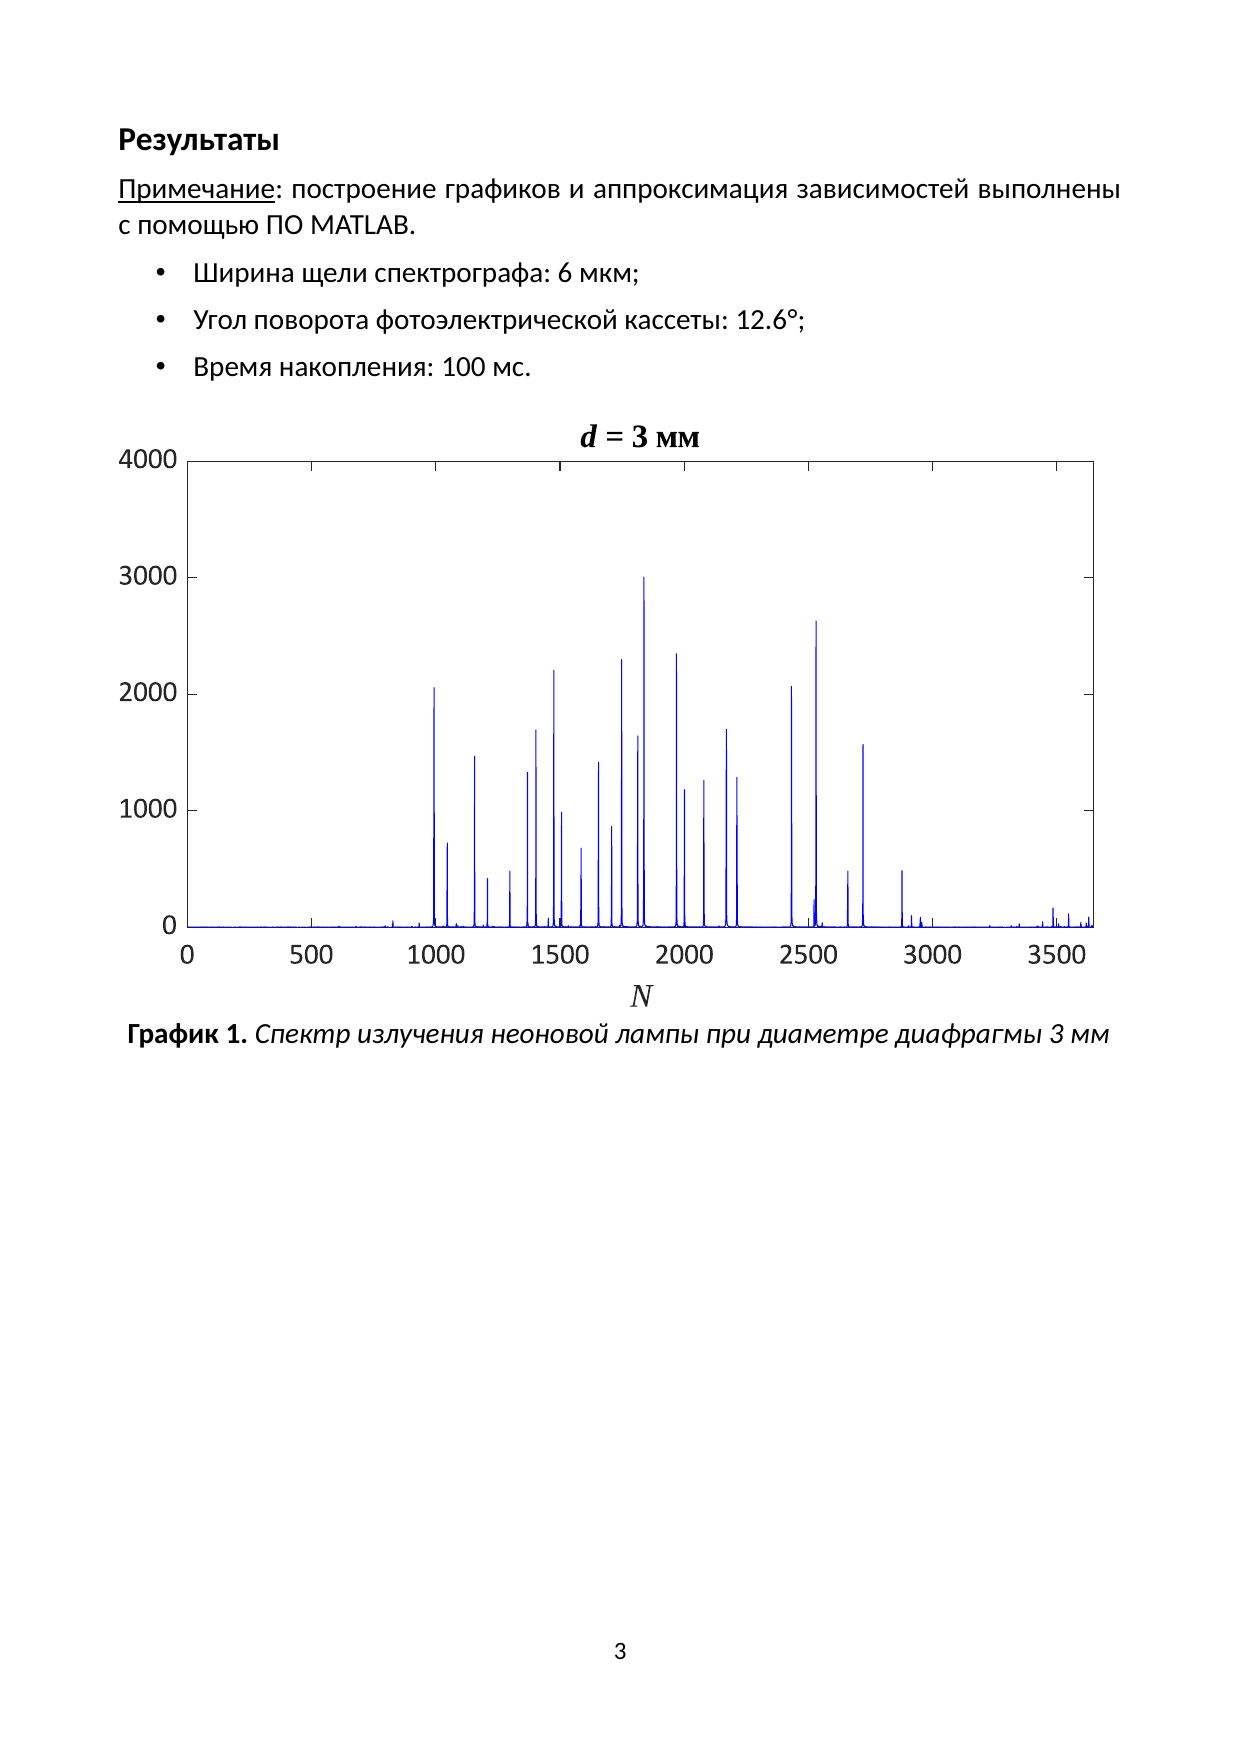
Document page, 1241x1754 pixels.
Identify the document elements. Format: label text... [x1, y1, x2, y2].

list Время накопления: 100 мс. [156, 348, 1122, 384]
list Ширина щели спектрографа: 6 мкм; [156, 254, 1122, 289]
text Примечание: построение графиков и аппроксимация зависимостей выполнены с помощью ПО MATLAB. [118, 171, 1122, 242]
text График 1. Спектр излучения неоновой лампы при диаметре диафрагмы 3 мм [118, 1015, 1122, 1051]
subtitle Результаты [118, 118, 1122, 159]
list Угол поворота фотоэлектрической кассеты: 12.6°; [156, 301, 1122, 337]
